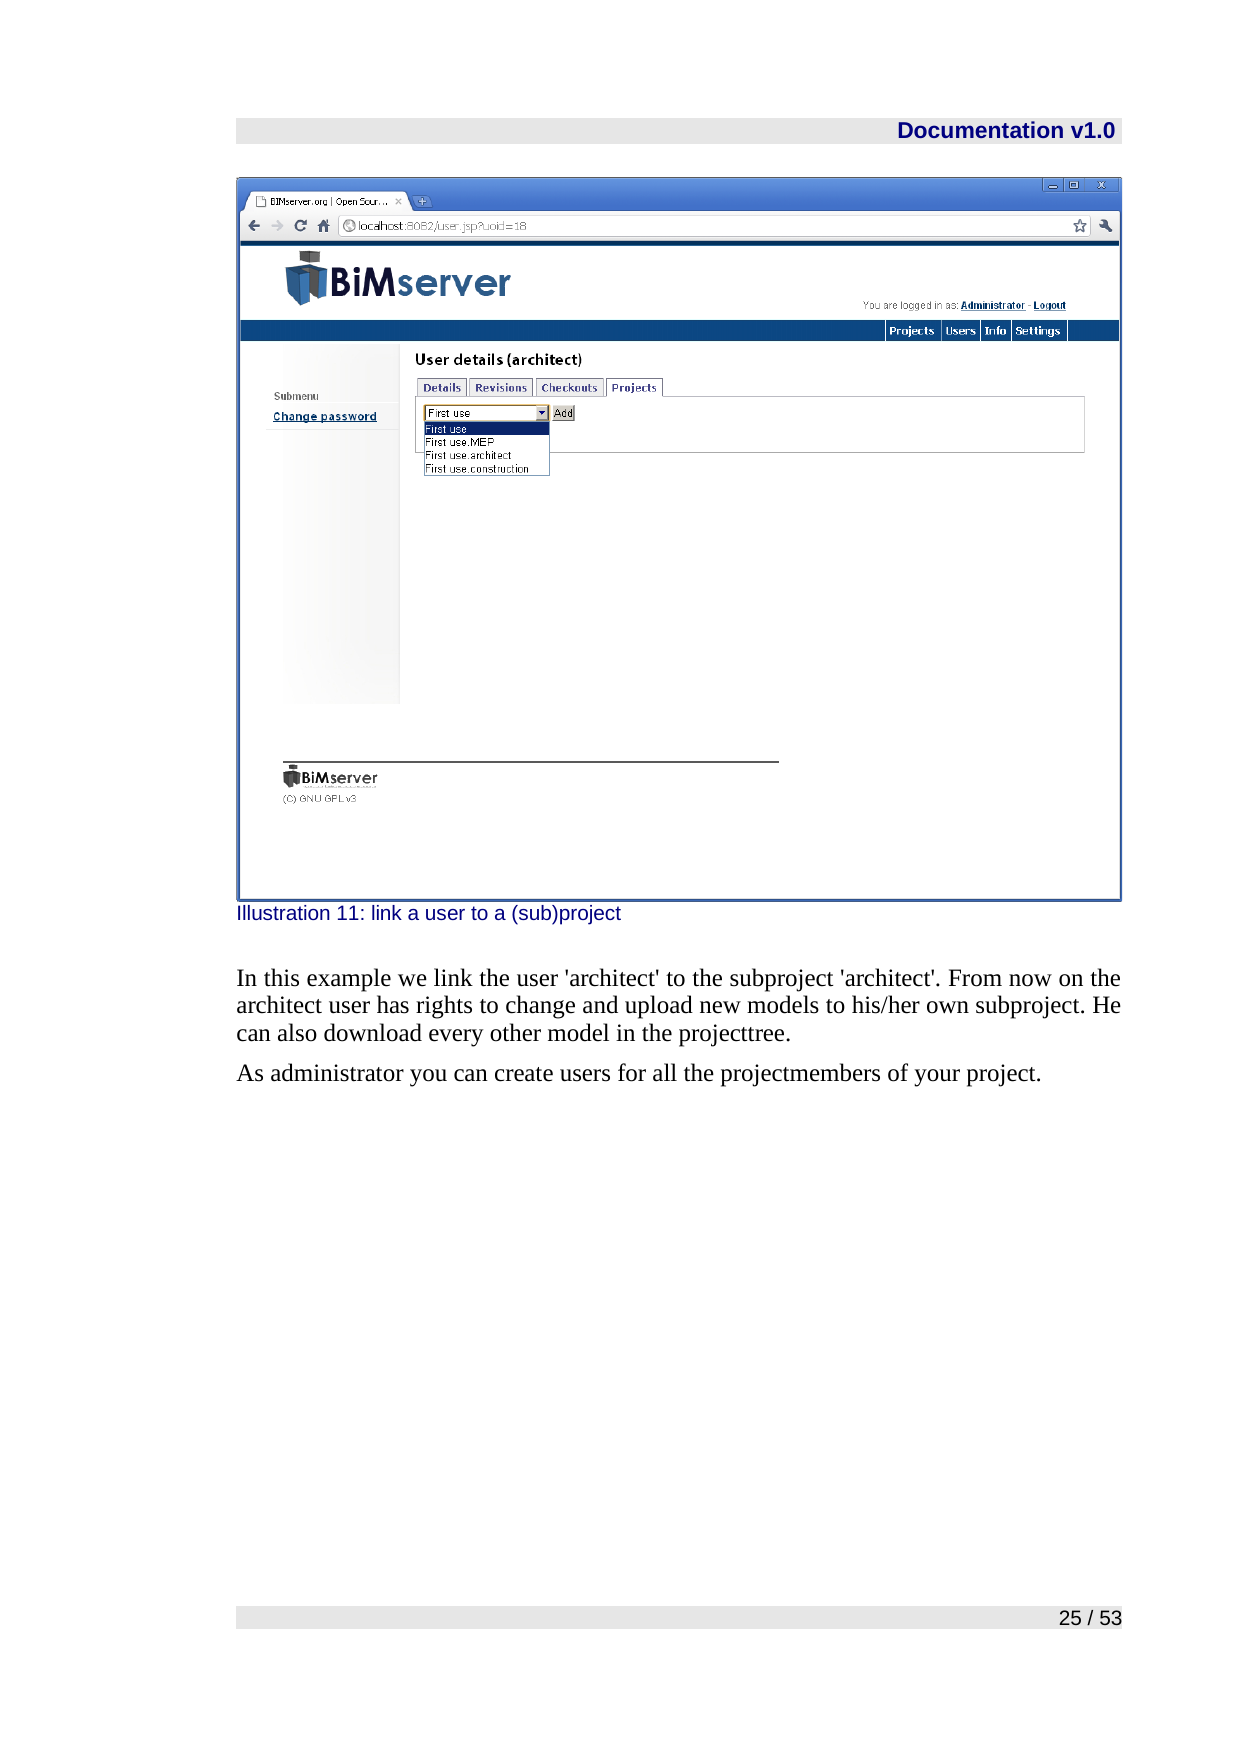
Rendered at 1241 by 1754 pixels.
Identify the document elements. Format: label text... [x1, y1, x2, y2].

text Illustration 11: link a user to a (sub)project [236, 902, 1122, 924]
text In this example we link the user 'architect' to the subproject 'architect'. From now on the architect user has rights to change and upload new models to his/her own subproject. He can also download every other model in the projecttree. [236, 964, 1122, 1047]
picture [236, 177, 1123, 902]
text As administrator you can create users for all the projectmembers of your project. [236, 1059, 1122, 1086]
